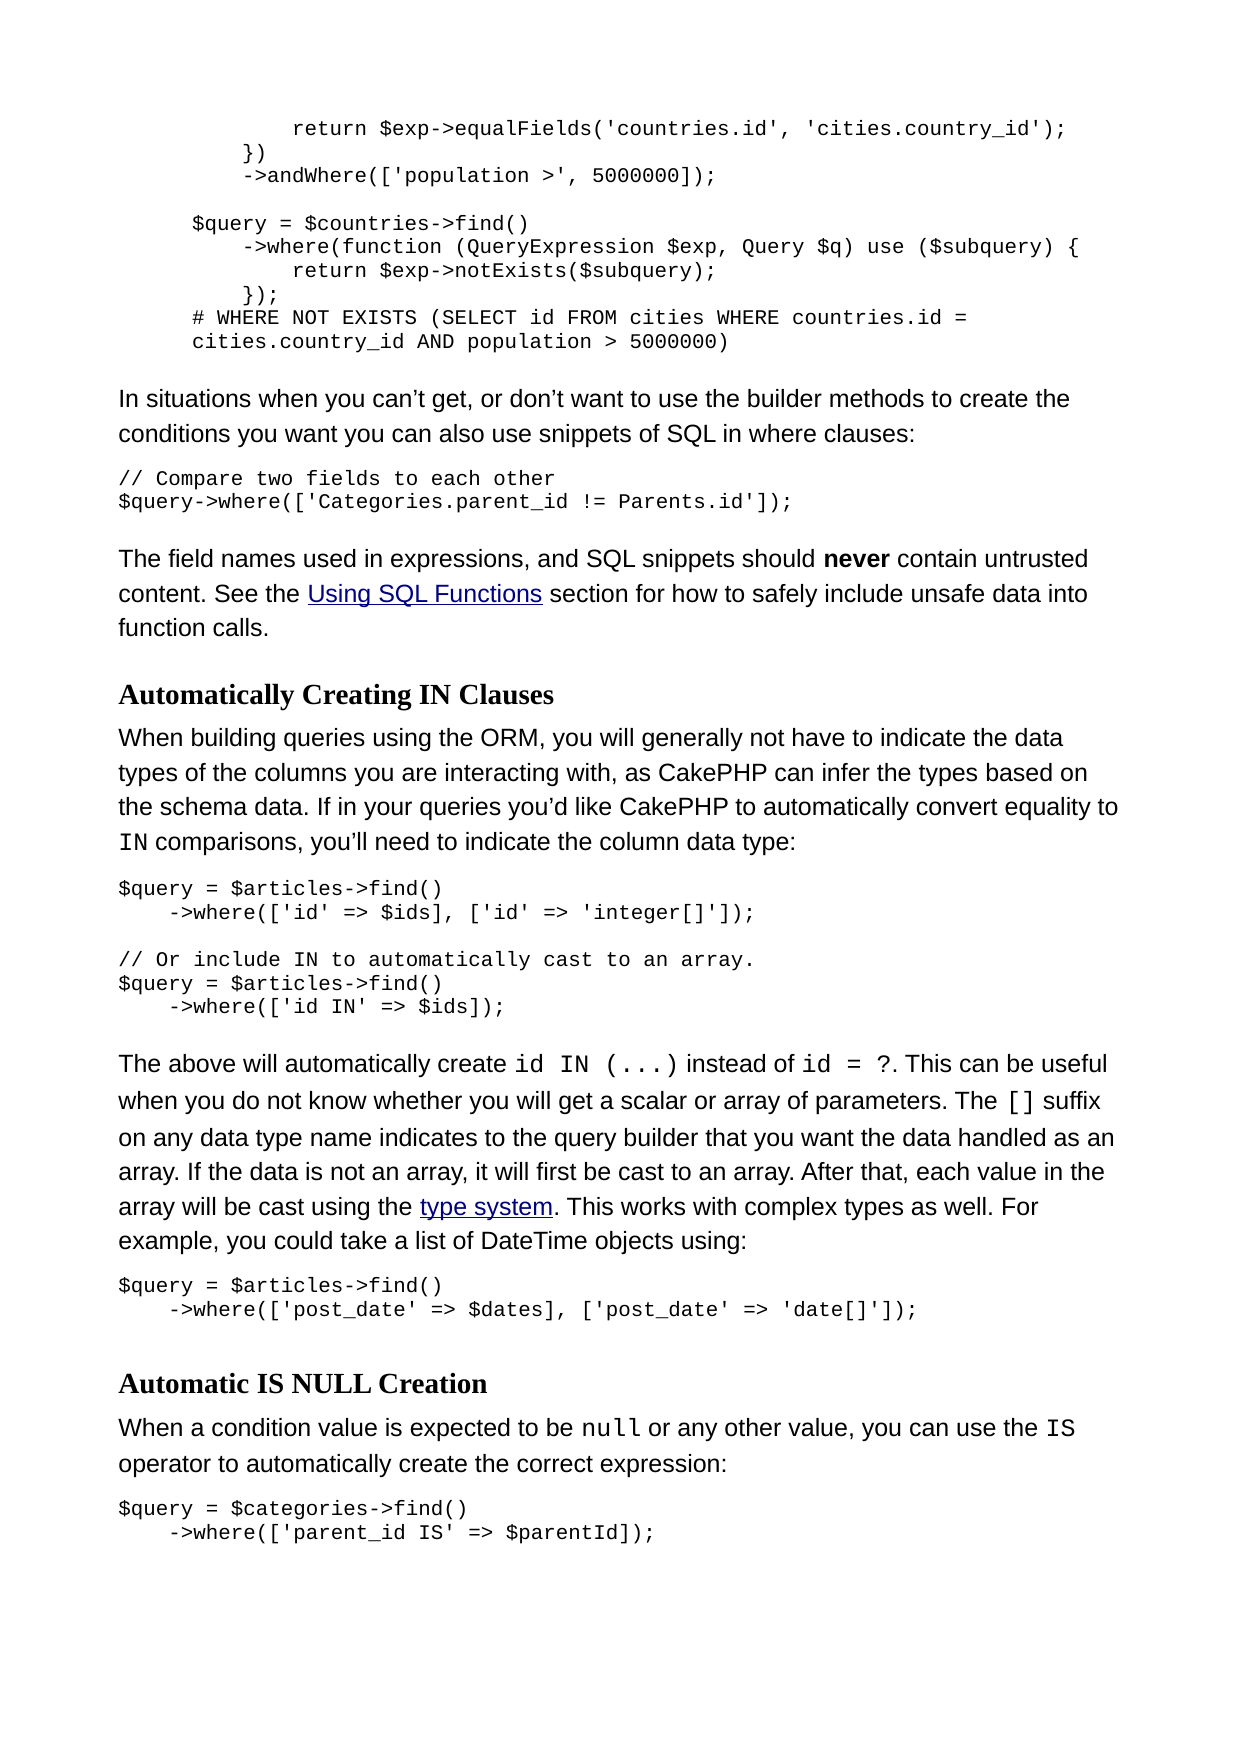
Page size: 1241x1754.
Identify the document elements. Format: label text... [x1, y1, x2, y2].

list return $exp->equalFields('countries.id', 'cities.country_id'); [162, 118, 1122, 142]
text ->where(['parent_id IS' => $parentId]); [118, 1522, 1122, 1546]
text // Compare two fields to each other [118, 468, 1122, 491]
text $query = $articles->find() [118, 1275, 1122, 1299]
list # WHERE NOT EXISTS (SELECT id FROM cities WHERE countries.id = cities.country_id AND population > 5000000) [162, 307, 1122, 354]
text In situations when you can’t get, or don’t want to use the builder methods to create the conditions you want you can also use snippets of SQL in where clauses: [118, 384, 1122, 447]
text When a condition value is expected to be null or any other value, you can use the IS operator to automatically create the correct expression: [118, 1413, 1122, 1478]
text ->where(['post_date' => $dates], ['post_date' => 'date[]']); [118, 1299, 1122, 1323]
list }) [162, 142, 1122, 165]
list ->where(function (QueryExpression $exp, Query $q) use ($subquery) { [162, 236, 1122, 260]
list return $exp->notExists($subquery); [162, 260, 1122, 284]
text ->where(['id' => $ids], ['id' => 'integer[]']); [118, 902, 1122, 925]
text The field names used in expressions, and SQL snippets should never contain untrusted content. See the Using SQL Functions section for how to safely include unsafe data into function calls. [118, 544, 1122, 642]
text $query->where(['Categories.parent_id != Parents.id']); [118, 491, 1122, 515]
subtitle Automatic IS NULL Creation [118, 1367, 1122, 1400]
list }); [162, 284, 1122, 307]
list ->andWhere(['population >', 5000000]); [162, 165, 1122, 189]
list $query = $countries->find() [162, 213, 1122, 236]
text When building queries using the ORM, you will generally not have to indicate the data types of the columns you are interacting with, as CakePHP can infer the types based on the schema data. If in your queries you’d like CakePHP to automatically convert equality to IN comparisons, you’ll need to indicate the column data type: [118, 723, 1122, 857]
text // Or include IN to automatically cast to an array. [118, 949, 1122, 973]
text $query = $categories->find() [118, 1498, 1122, 1522]
text $query = $articles->find() [118, 973, 1122, 996]
text ->where(['id IN' => $ids]); [118, 996, 1122, 1020]
subtitle Automatically Creating IN Clauses [118, 677, 1122, 711]
text The above will automatically create id IN (...) instead of id = ?. This can be useful when you do not know whether you will get a scalar or array of parameters. The [] suffix on any data type name indicates to the query builder that you want the data handled as an array. If the data is not an array, it will first be cast to an array. After that, each value in the array will be cast using the type system. This works with complex types as well. For example, you could take a list of DateTime objects using: [118, 1049, 1122, 1255]
text $query = $articles->find() [118, 878, 1122, 902]
